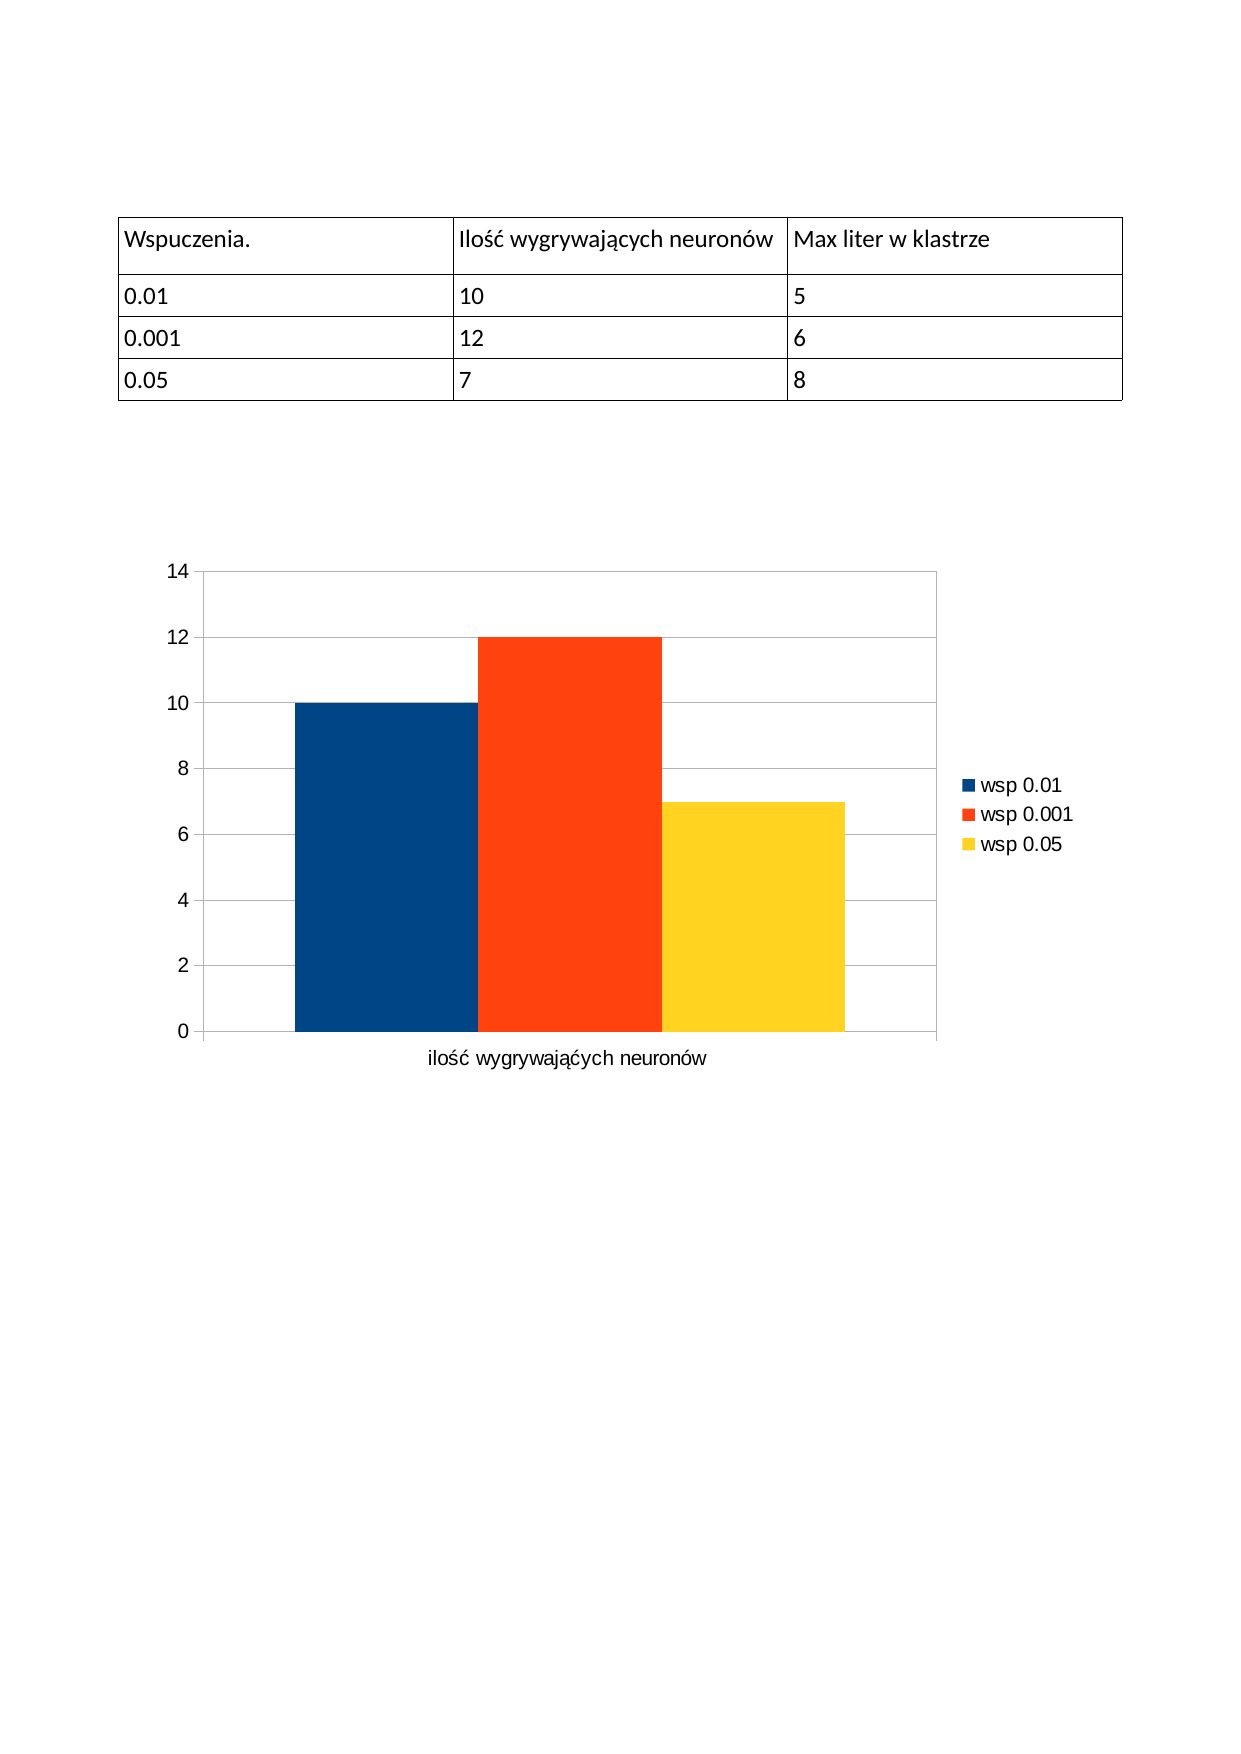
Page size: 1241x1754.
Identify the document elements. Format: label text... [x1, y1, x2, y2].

table_cell 10 [454, 275, 787, 316]
table_cell 0.01 [119, 275, 453, 316]
table_cell 12 [454, 317, 787, 358]
table_cell 0.05 [119, 359, 453, 400]
table_cell 7 [454, 359, 787, 400]
table_cell 6 [788, 317, 1122, 358]
table_header Ilość wygrywających neuronów [454, 218, 787, 274]
table_cell 8 [788, 359, 1122, 400]
table_header Wspuczenia. [119, 218, 453, 274]
table_cell 0.001 [119, 317, 453, 358]
table_header Max liter w klastrze [788, 218, 1122, 274]
table_cell 5 [788, 275, 1122, 316]
